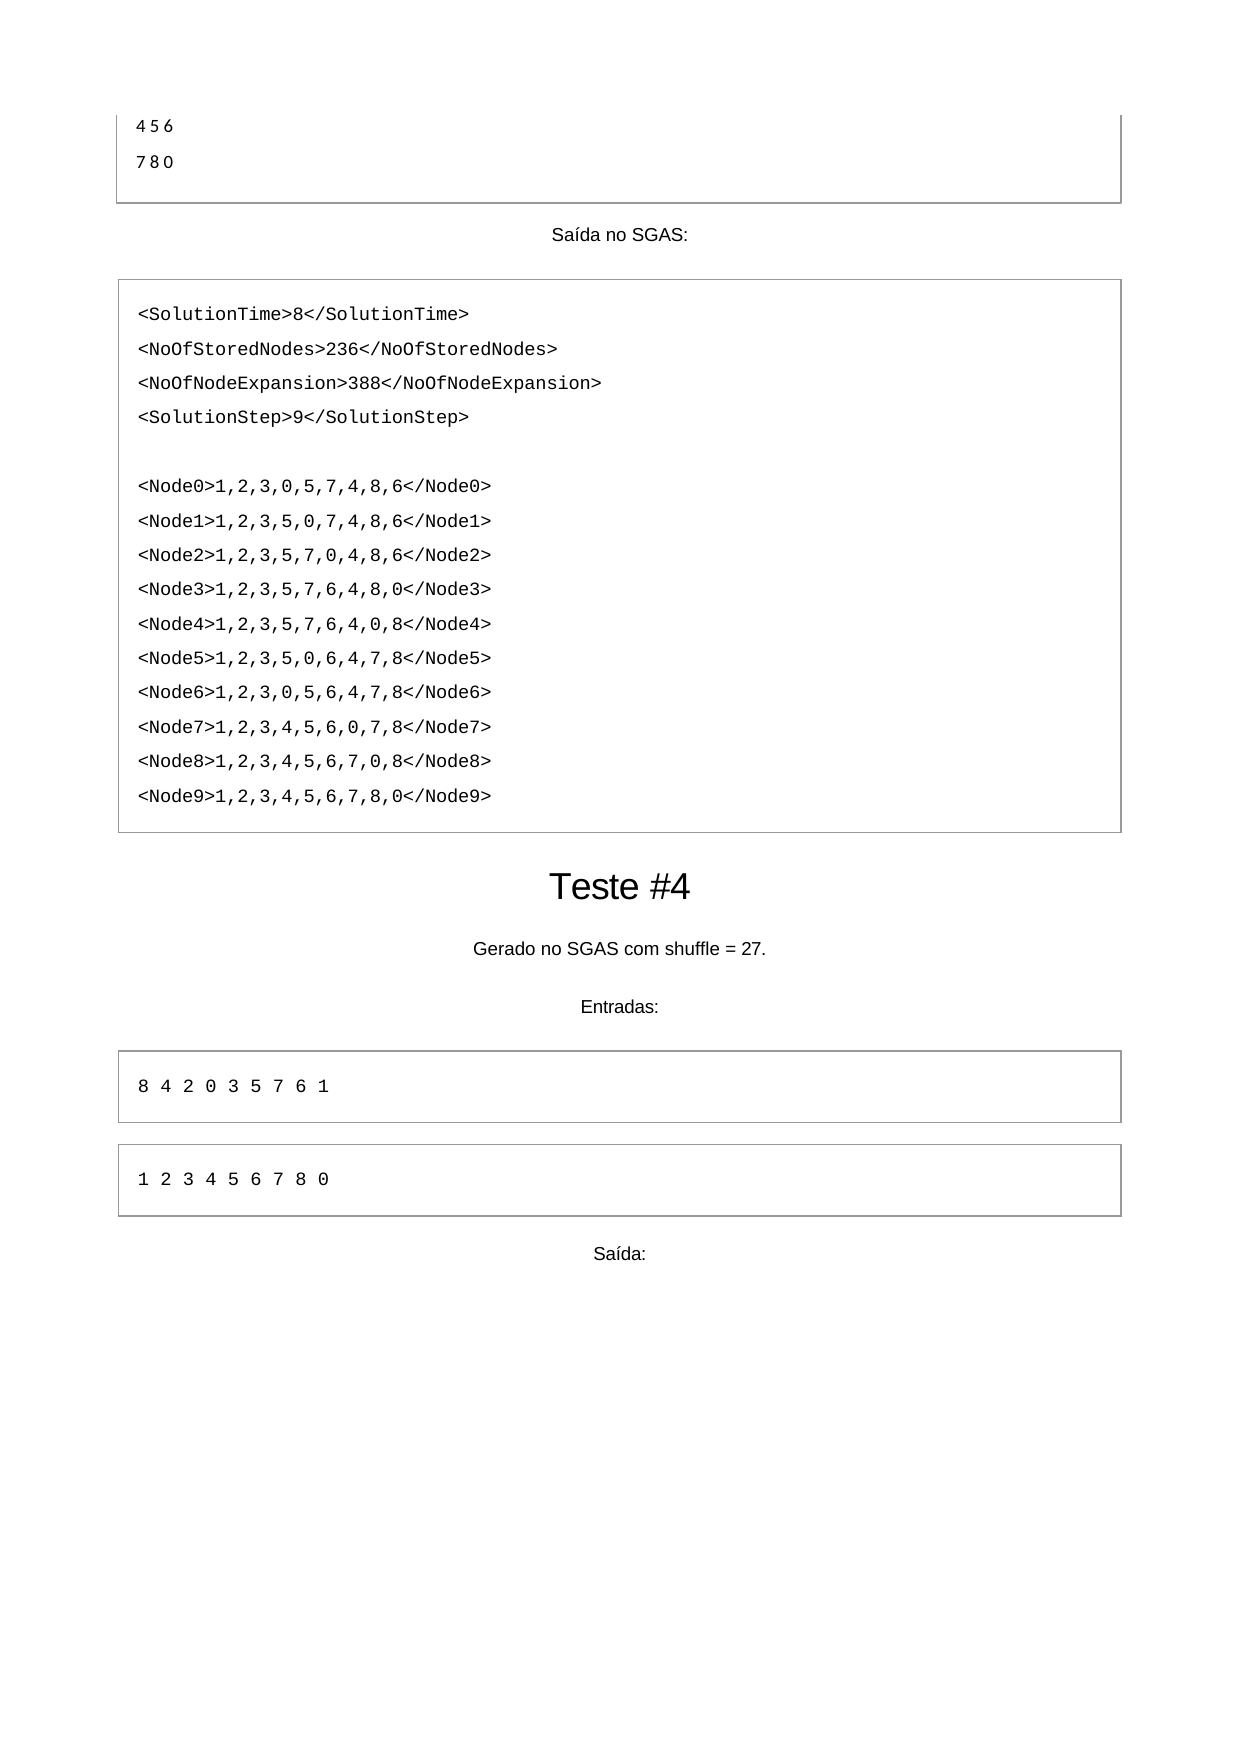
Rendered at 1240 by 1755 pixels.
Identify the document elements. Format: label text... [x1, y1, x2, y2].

text <Node8>1,2,3,4,5,6,7,0,8</Node8> [138, 752, 1120, 773]
text Gerado no SGAS com shuffle = 27. [126, 938, 1113, 959]
text 1 2 3 4 5 6 7 8 0 [138, 1170, 1120, 1191]
text <Node5>1,2,3,5,0,6,4,7,8</Node5> [138, 649, 1120, 670]
text <Node3>1,2,3,5,7,6,4,8,0</Node3> [138, 580, 1120, 601]
text Saída no SGAS: [126, 224, 1113, 246]
text <Node0>1,2,3,0,5,7,4,8,6</Node0> [138, 477, 1120, 498]
subtitle Teste #4 [126, 864, 1113, 907]
text <Node1>1,2,3,5,0,7,4,8,6</Node1> [138, 511, 1120, 533]
text 8 4 2 0 3 5 7 6 1 [138, 1076, 1120, 1098]
text Entradas: [126, 996, 1113, 1017]
text Saída: [126, 1242, 1113, 1264]
text <Node6>1,2,3,0,5,6,4,7,8</Node6> [138, 683, 1120, 704]
text <Node7>1,2,3,4,5,6,0,7,8</Node7> [138, 718, 1120, 739]
text <SolutionTime>8</SolutionTime> [138, 305, 1120, 326]
text <NoOfNodeExpansion>388</NoOfNodeExpansion> [138, 374, 1120, 395]
text <Node9>1,2,3,4,5,6,7,8,0</Node9> [138, 786, 1120, 808]
text <SolutionStep>9</SolutionStep> [138, 408, 1120, 429]
text <Node4>1,2,3,5,7,6,4,0,8</Node4> [138, 614, 1120, 636]
text <Node2>1,2,3,5,7,0,4,8,6</Node2> [138, 546, 1120, 567]
text <NoOfStoredNodes>236</NoOfStoredNodes> [138, 339, 1120, 361]
